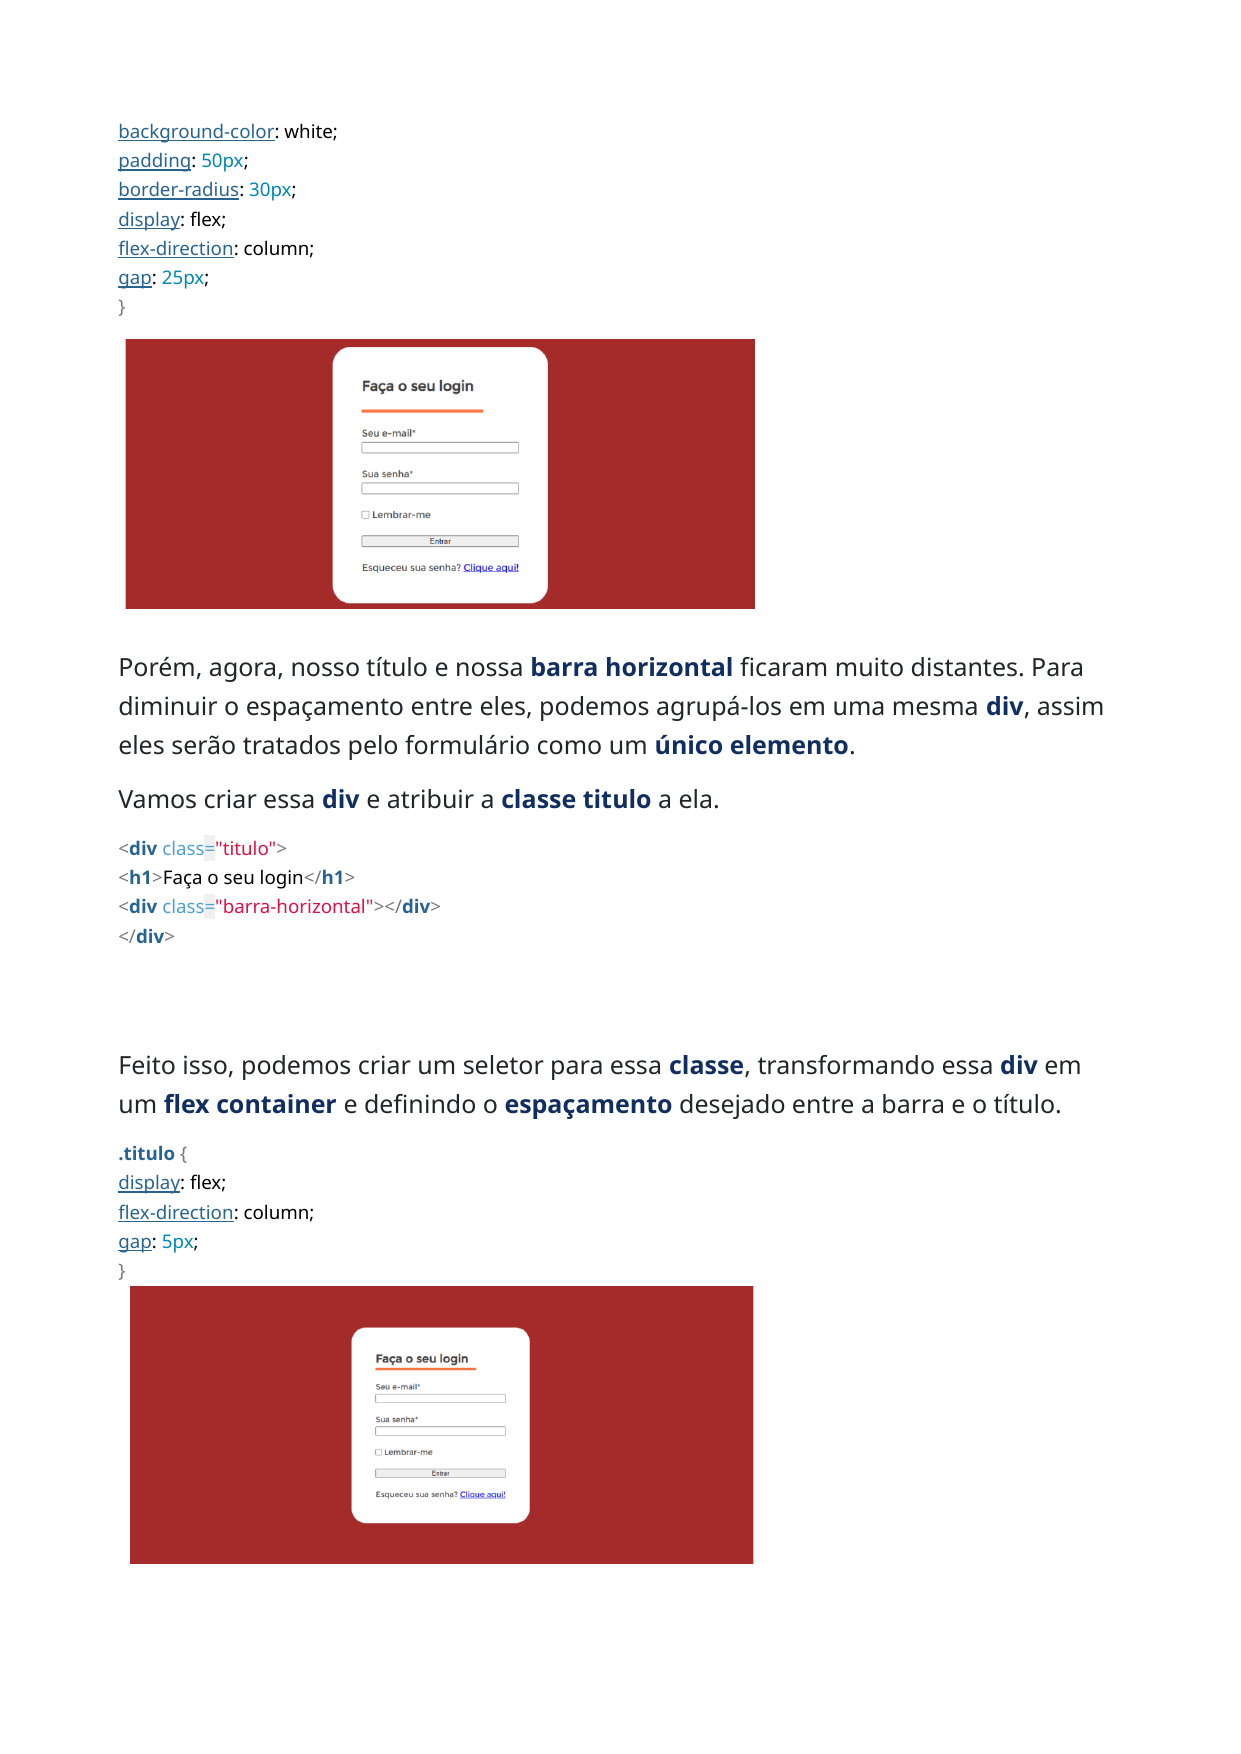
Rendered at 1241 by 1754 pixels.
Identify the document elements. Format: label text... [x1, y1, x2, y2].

text <div class="barra-horizontal"></div> [118, 894, 1122, 919]
text flex-direction: column; [118, 1199, 1122, 1224]
text gap: 5px; [118, 1228, 1122, 1254]
picture [125, 339, 755, 609]
text </div> [118, 923, 1122, 948]
text <h1>Faça o seu login</h1> [118, 864, 1122, 890]
picture [130, 1286, 754, 1564]
text Vamos criar essa div e atribuir a classe titulo a ela. [118, 781, 1122, 816]
text gap: 25px; [118, 264, 1122, 290]
text background-color: white; [118, 118, 1122, 144]
text display: flex; [118, 206, 1122, 231]
text display: flex; [118, 1170, 1122, 1195]
text } [118, 294, 1122, 319]
text .titulo { [118, 1140, 1122, 1166]
text Porém, agora, nosso título e nossa barra horizontal ficaram muito distantes. Para diminuir o espaçamento entre eles, podemos agrupá-los em uma mesma div, assim eles serão tratados pelo formulário como um único elemento. [118, 649, 1122, 762]
text <div class="titulo"> [118, 835, 1122, 861]
text Feito isso, podemos criar um seletor para essa classe, transformando essa div em um flex container e definindo o espaçamento desejado entre a barra e o título. [118, 1047, 1122, 1121]
text border-radius: 30px; [118, 177, 1122, 202]
text padding: 50px; [118, 147, 1122, 173]
text } [118, 1257, 1122, 1283]
text flex-direction: column; [118, 235, 1122, 261]
